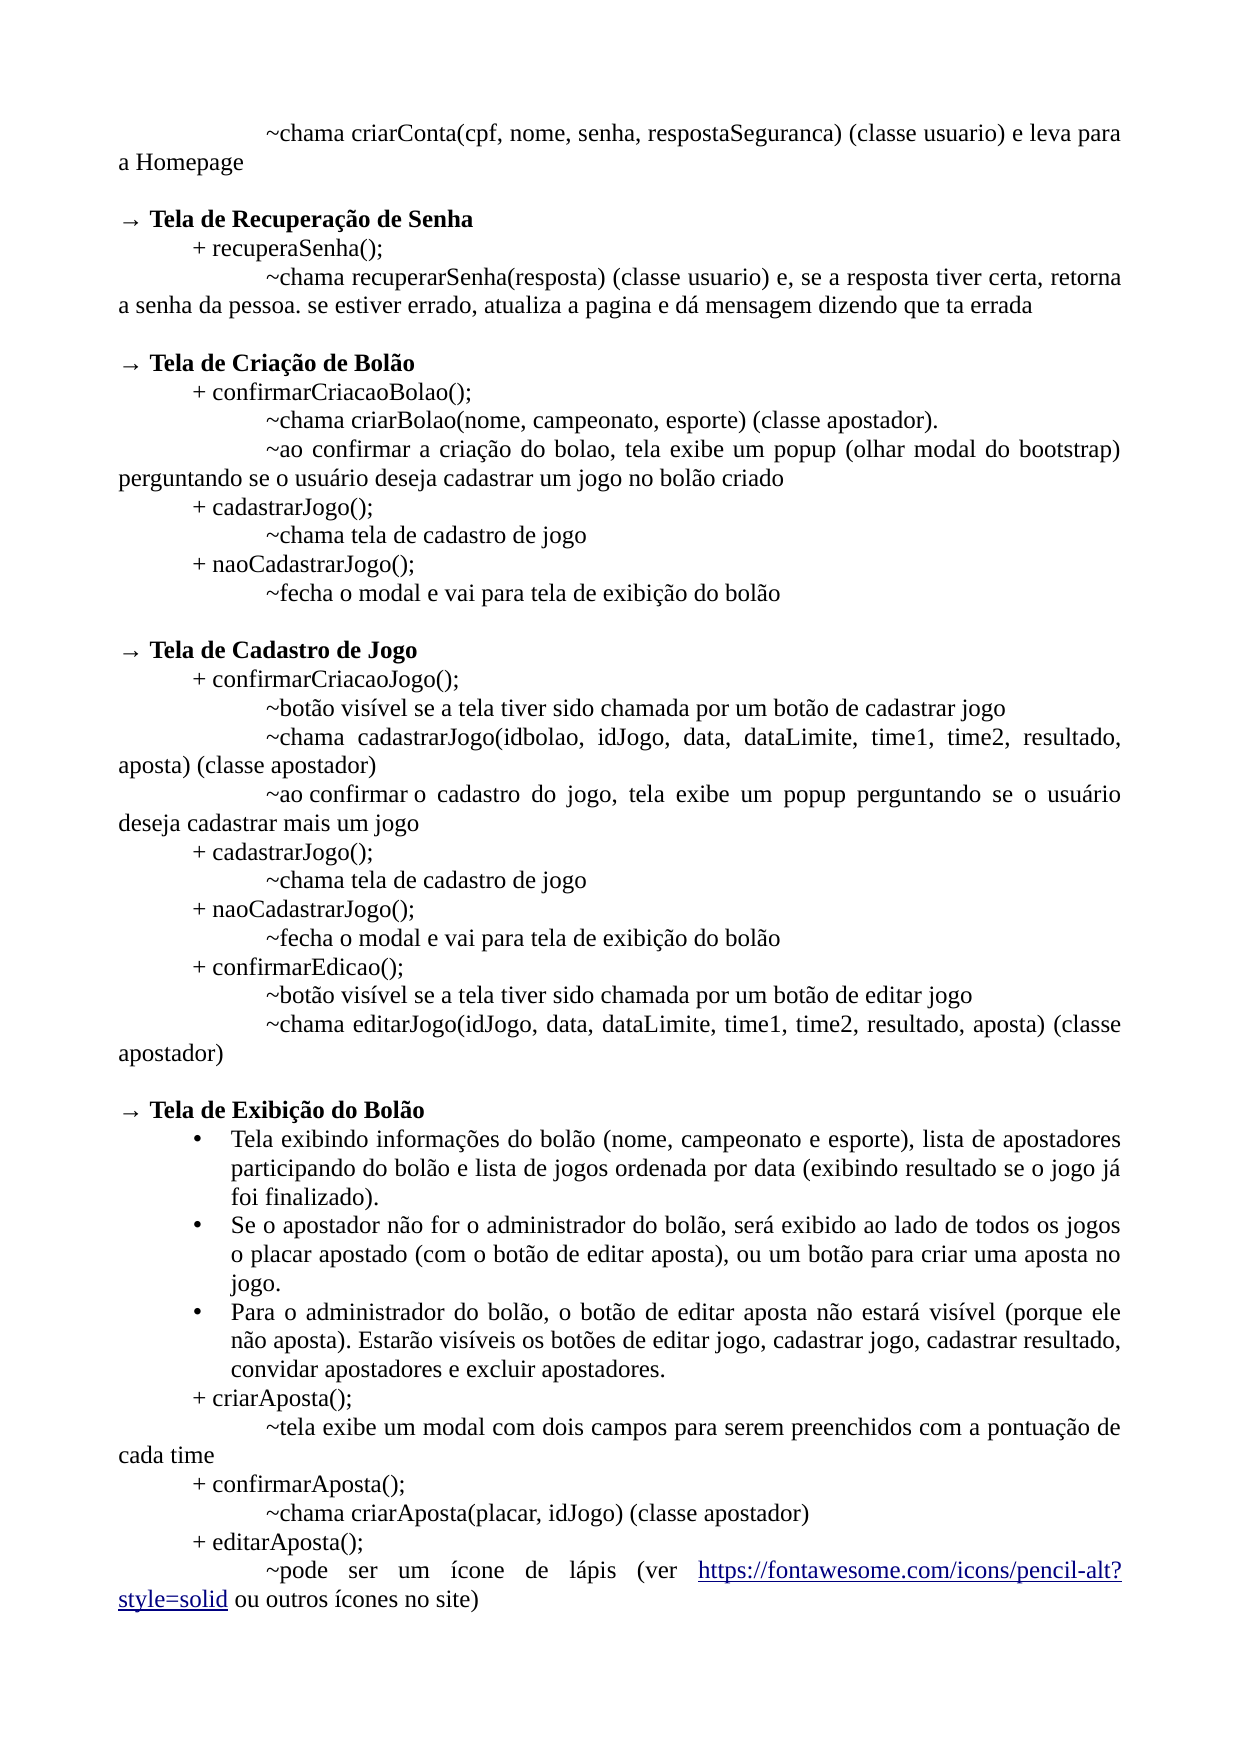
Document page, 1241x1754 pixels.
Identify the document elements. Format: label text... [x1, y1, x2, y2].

text ~chama criarBolao(nome, campeonato, esporte) (classe apostador). [118, 406, 1122, 434]
text ~fecha o modal e vai para tela de exibição do bolão [118, 578, 1122, 607]
text ~chama cadastrarJogo(idbolao, idJogo, data, dataLimite, time1, time2, resultado, aposta) (classe apostador) [118, 722, 1122, 779]
text ~botão visível se a tela tiver sido chamada por um botão de editar jogo [118, 981, 1122, 1009]
text ~ao confirmar o cadastro do jogo, tela exibe um popup perguntando se o usuário deseja cadastrar mais um jogo [118, 779, 1122, 837]
text ~chama tela de cadastro de jogo [118, 521, 1122, 549]
text + editarAposta(); [118, 1527, 1122, 1556]
text → Tela de Cadastro de Jogo [118, 636, 1122, 664]
text + naoCadastrarJogo(); [118, 894, 1122, 923]
text + recuperaSenha(); [118, 233, 1122, 262]
text ~chama editarJogo(idJogo, data, dataLimite, time1, time2, resultado, aposta) (classe apostador) [118, 1009, 1122, 1067]
text + confirmarCriacaoJogo(); [118, 664, 1122, 693]
text + naoCadastrarJogo(); [118, 549, 1122, 578]
text → Tela de Recuperação de Senha [118, 204, 1122, 233]
list Para o administrador do bolão, o botão de editar aposta não estará visível (porque ele não aposta). Estarão visíveis os botões de editar jogo, cadastrar jogo, cadastrar resultado, convidar apostadores e excluir apostadores. [193, 1297, 1122, 1383]
text ~chama criarAposta(placar, idJogo) (classe apostador) [118, 1498, 1122, 1527]
list Tela exibindo informações do bolão (nome, campeonato e esporte), lista de apostadores participando do bolão e lista de jogos ordenada por data (exibindo resultado se o jogo já foi finalizado). [193, 1124, 1122, 1211]
text + criarAposta(); [118, 1383, 1122, 1412]
text ~chama criarConta(cpf, nome, senha, respostaSeguranca) (classe usuario) e leva para a Homepage [118, 118, 1122, 176]
text + confirmarAposta(); [118, 1469, 1122, 1498]
text + cadastrarJogo(); [118, 492, 1122, 521]
text ~tela exibe um modal com dois campos para serem preenchidos com a pontuação de cada time [118, 1412, 1122, 1469]
text ~chama recuperarSenha(resposta) (classe usuario) e, se a resposta tiver certa, retorna a senha da pessoa. se estiver errado, atualiza a pagina e dá mensagem dizendo que ta errada [118, 262, 1122, 319]
text ~chama tela de cadastro de jogo [118, 866, 1122, 894]
text ~ao confirmar a criação do bolao, tela exibe um popup (olhar modal do bootstrap) perguntando se o usuário deseja cadastrar um jogo no bolão criado [118, 434, 1122, 492]
text ~botão visível se a tela tiver sido chamada por um botão de cadastrar jogo [118, 693, 1122, 722]
text ~fecha o modal e vai para tela de exibição do bolão [118, 923, 1122, 952]
text → Tela de Criação de Bolão [118, 348, 1122, 377]
text → Tela de Exibição do Bolão [118, 1096, 1122, 1124]
text + confirmarEdicao(); [118, 952, 1122, 981]
text ~pode ser um ícone de lápis (ver https://fontawesome.com/icons/pencil-alt?style=solid ou outros ícones no site) [118, 1556, 1122, 1613]
text + confirmarCriacaoBolao(); [118, 377, 1122, 406]
list Se o apostador não for o administrador do bolão, será exibido ao lado de todos os jogos o placar apostado (com o botão de editar aposta), ou um botão para criar uma aposta no jogo. [193, 1211, 1122, 1297]
text + cadastrarJogo(); [118, 837, 1122, 866]
